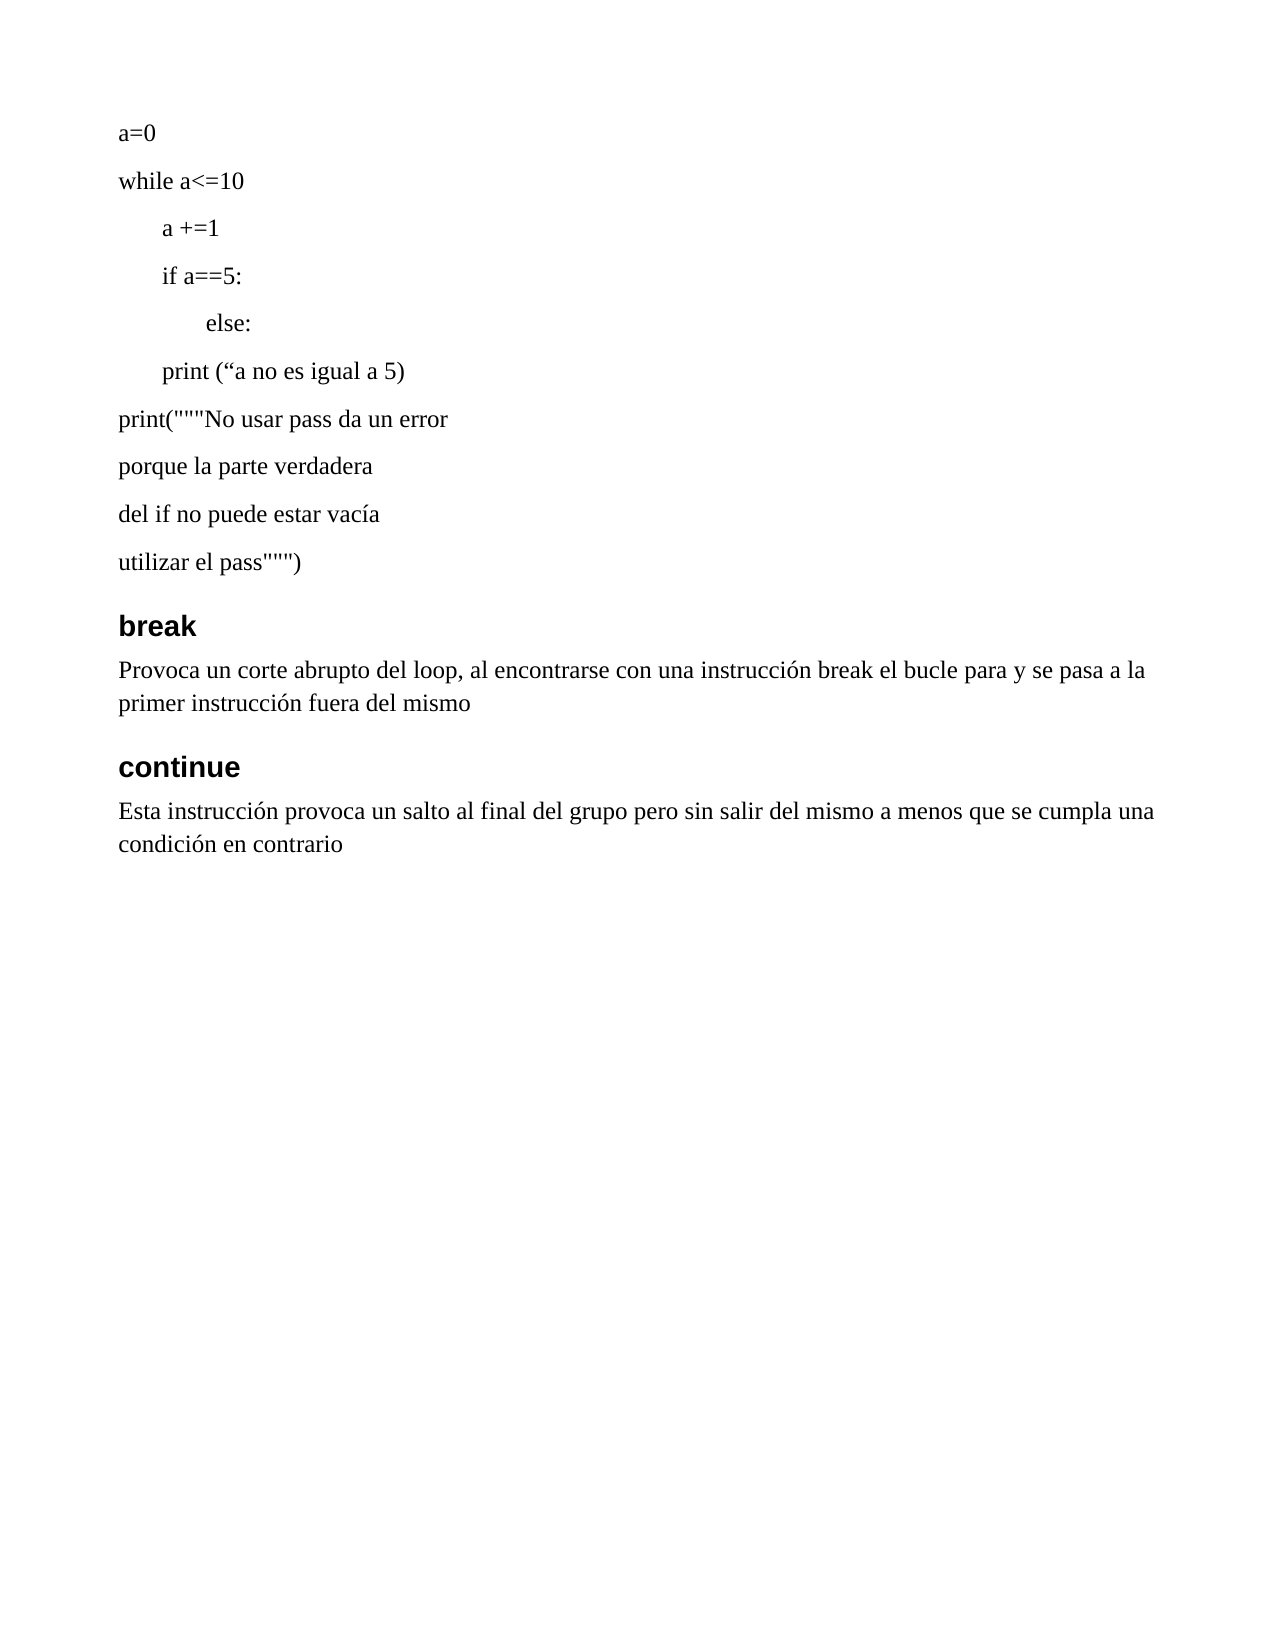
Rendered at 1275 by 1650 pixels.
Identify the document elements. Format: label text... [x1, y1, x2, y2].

subtitle continue [118, 750, 1157, 784]
text print("""No usar pass da un error [118, 404, 1157, 432]
text utilizar el pass""") [118, 547, 1157, 575]
text del if no puede estar vacía [118, 499, 1157, 528]
text porque la parte verdadera [118, 451, 1157, 480]
text if a==5: [118, 261, 1157, 290]
text a=0 [118, 118, 1157, 147]
text Provoca un corte abrupto del loop, al encontrarse con una instrucción break el bucle para y se pasa a la primer instrucción fuera del mismo [118, 655, 1157, 717]
text while a<=10 [118, 166, 1157, 194]
text else: [118, 308, 1157, 337]
subtitle break [118, 609, 1157, 642]
text Esta instrucción provoca un salto al final del grupo pero sin salir del mismo a menos que se cumpla una condición en contrario [118, 796, 1157, 858]
text print (“a no es igual a 5) [118, 356, 1157, 385]
text a +=1 [118, 213, 1157, 242]
